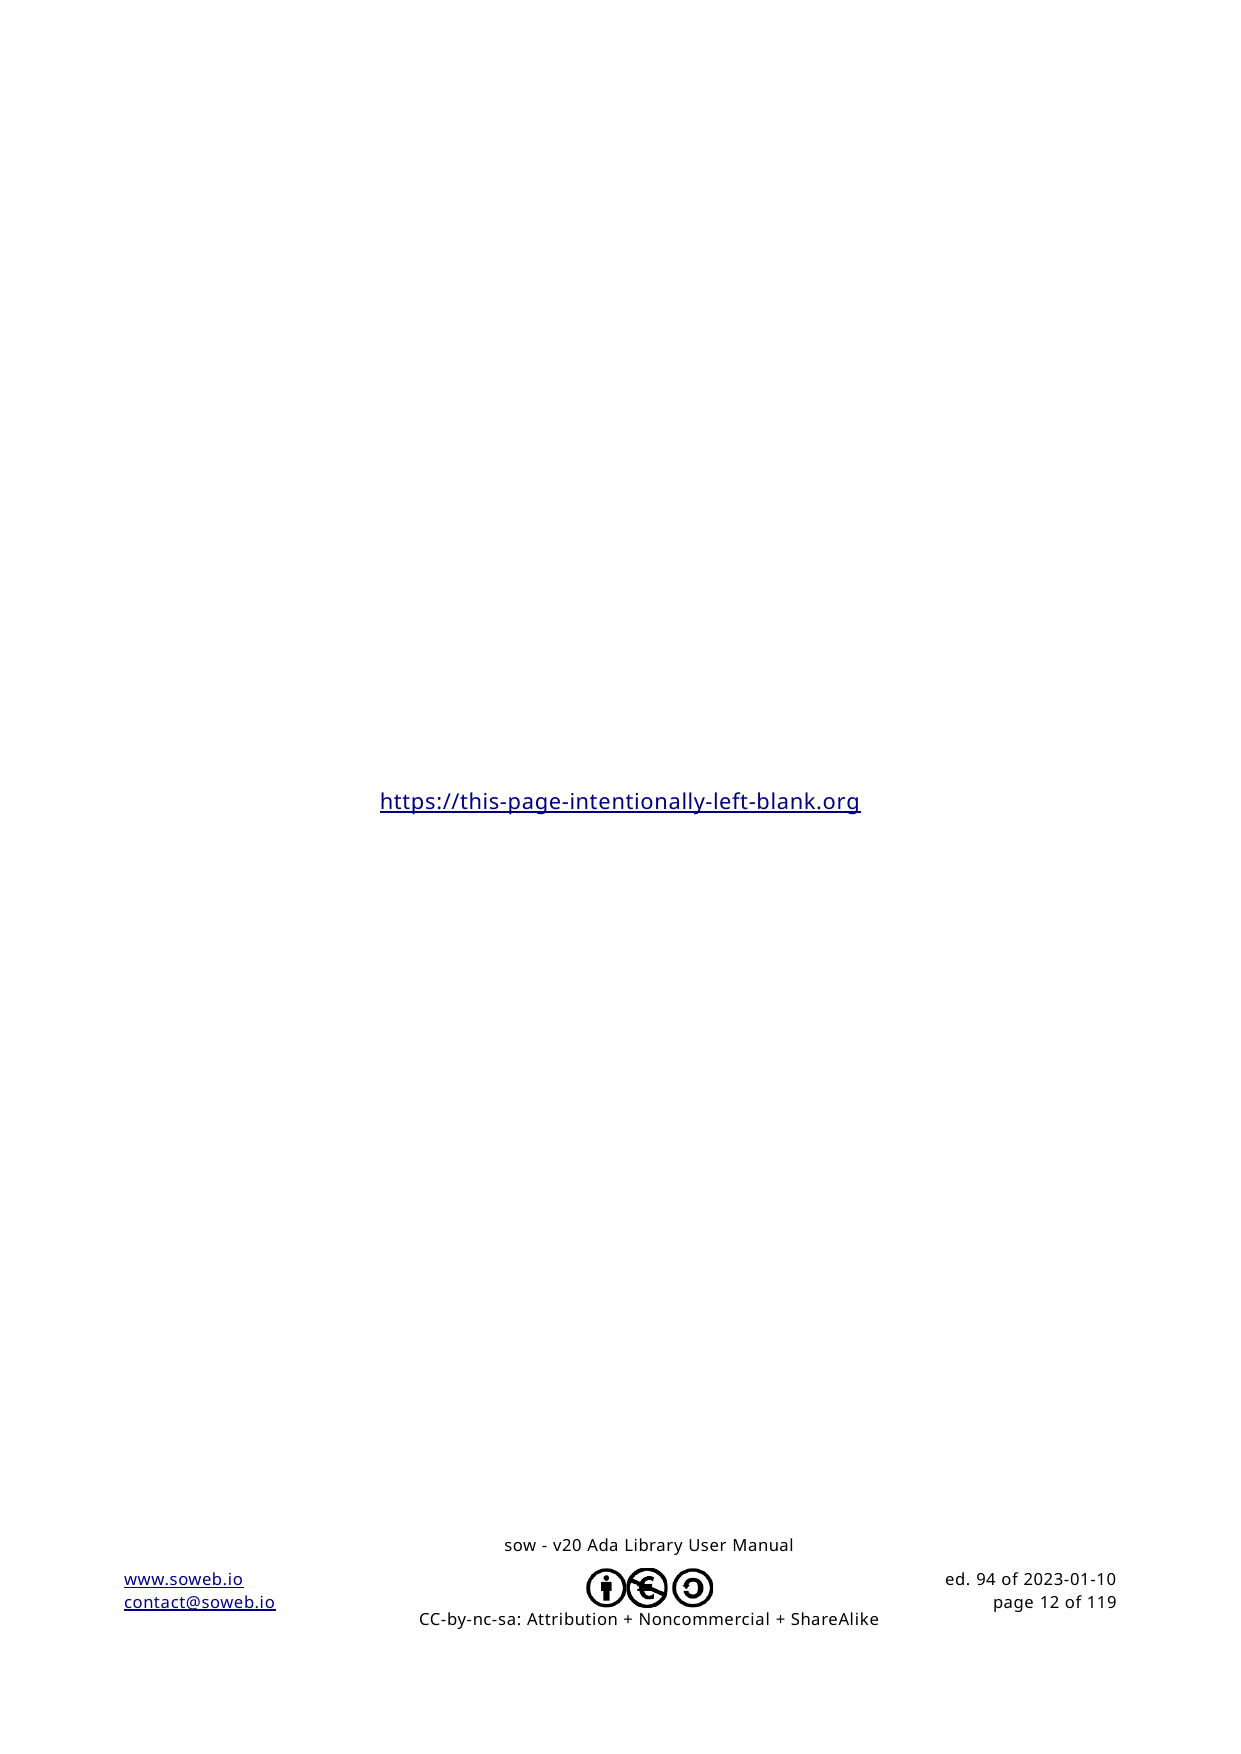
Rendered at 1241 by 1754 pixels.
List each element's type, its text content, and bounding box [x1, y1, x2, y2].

text https://this-page-intentionally-left-blank.org [233, 786, 1007, 816]
picture [672, 1568, 714, 1608]
picture [585, 1568, 668, 1608]
